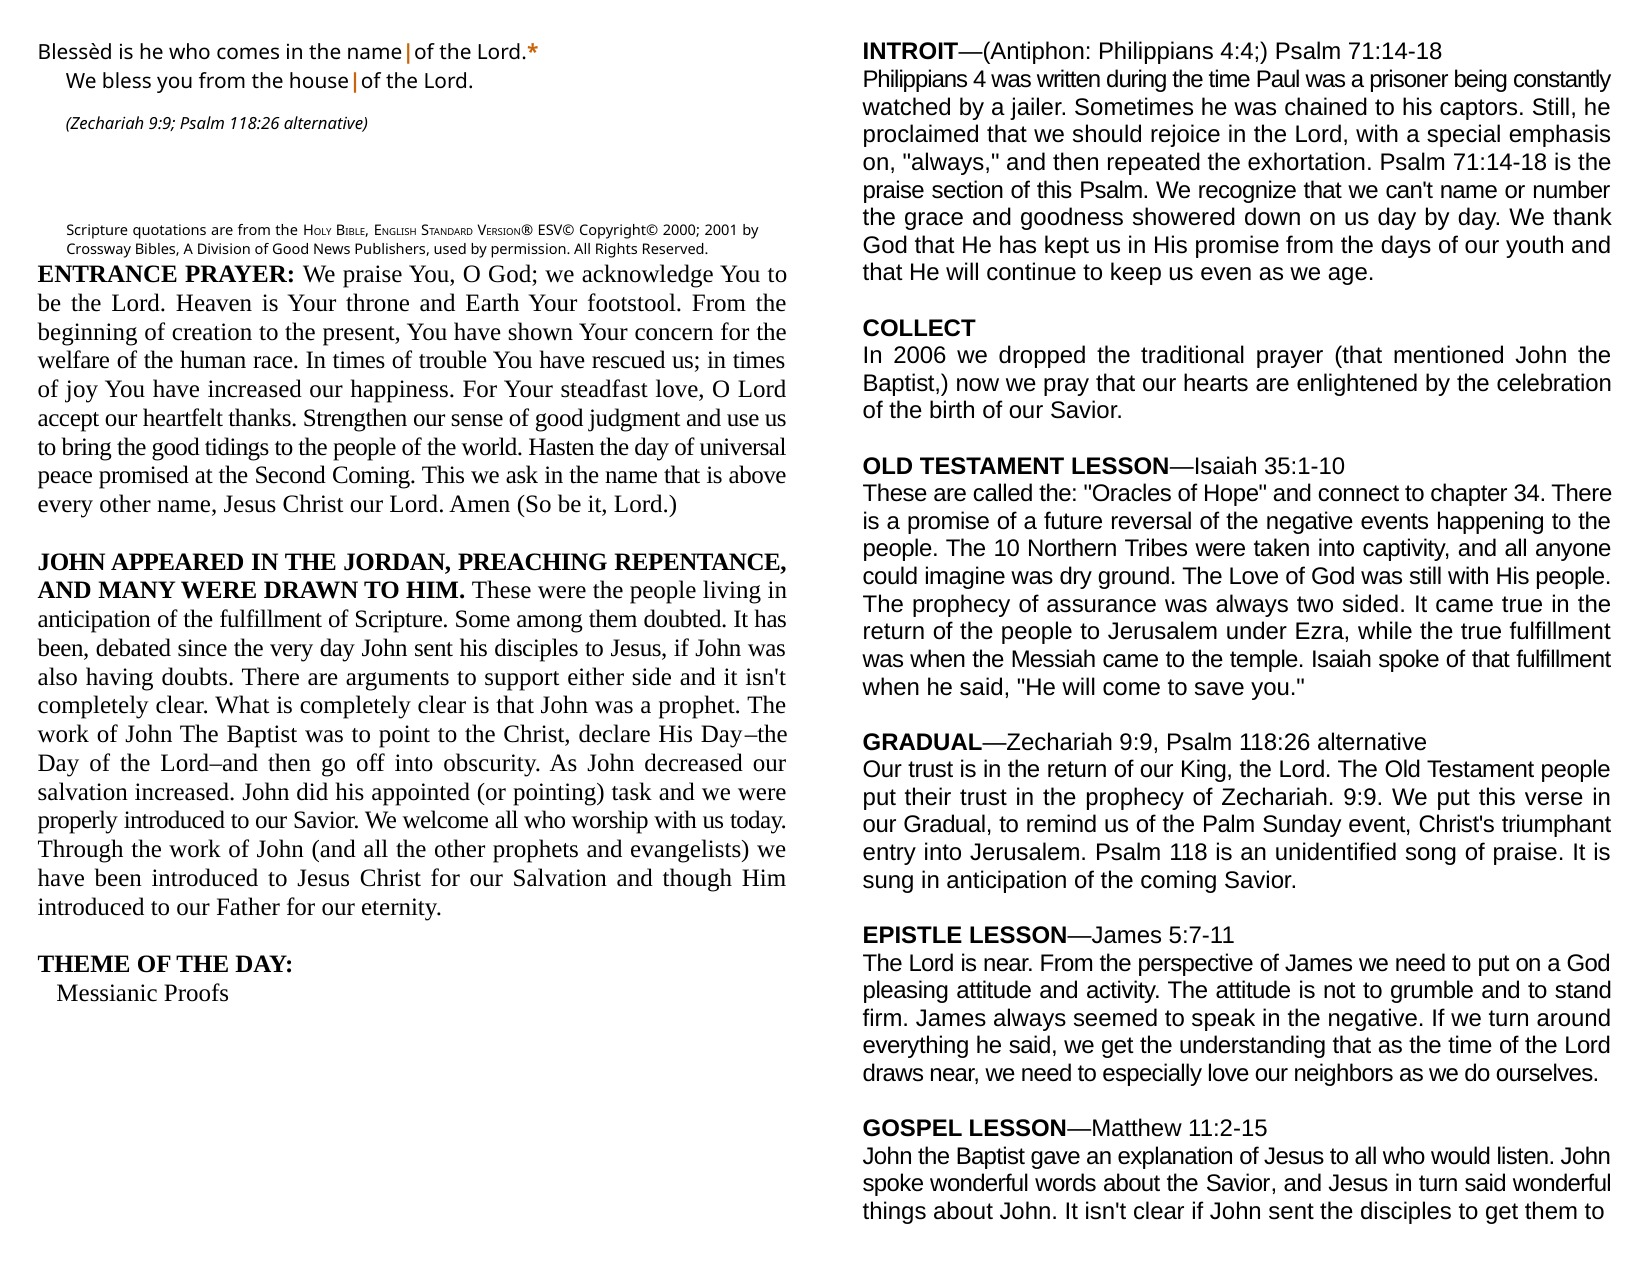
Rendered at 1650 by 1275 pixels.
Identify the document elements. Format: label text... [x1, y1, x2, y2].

text COLLECT [862, 313, 1612, 341]
text The Lord is near. From the perspective of James we need to put on a God pleasing attitude and activity. The attitude is not to grumble and to stand firm. James always seemed to speak in the negative. If we turn around everything he said, we get the understanding that as the time of the Lord draws near, we need to especially love our neighbors as we do ourselves. [862, 948, 1612, 1086]
text John the Baptist gave an explanation of Jesus to all who would listen. John spoke wonderful words about the Savior, and Jesus in turn said wonderful things about John. It isn't clear if John sent the disciples to get them to [862, 1142, 1612, 1224]
text Our trust is in the return of our King, the Lord. The Old Testament people put their trust in the prophecy of Zechariah. 9:9. We put this verse in our Gradual, to remind us of the Palm Sunday event, Christ's triumphant entry into Jerusalem. Psalm 118 is an unidentified song of praise. It is sung in anticipation of the coming Savior. [862, 755, 1612, 893]
text ENTRANCE PRAYER: We praise You, O God; we acknowledge You to be the Lord. Heaven is Your throne and Earth Your footstool. From the beginning of creation to the present, You have shown Your concern for the welfare of the human race. In times of trouble You have rescued us; in times of joy You have increased our happiness. For Your steadfast love, O Lord accept our heartfelt thanks. Strengthen our sense of good judgment and use us to bring the good tidings to the people of the world. Hasten the day of universal peace promised at the Second Coming. This we ask in the name that is above every other name, Jesus Christ our Lord. Amen (So be it, Lord.) [37, 259, 787, 518]
text OLD TESTAMENT LESSON—Isaiah 35:1-10 [862, 452, 1612, 479]
text JOHN APPEARED IN THE JORDAN, PREACHING REPENTANCE, AND MANY WERE DRAWN TO HIM. These were the people living in anticipation of the fulfillment of Scripture. Some among them doubted. It has been, debated since the very day John sent his disciples to Jesus, if John was also having doubts. There are arguments to support either side and it isn't completely clear. What is completely clear is that John was a prophet. The work of John The Baptist was to point to the Christ, declare His Day‒the Day of the Lord‒and then go off into obscurity. As John decreased our salvation increased. John did his appointed (or pointing) task and we were properly introduced to our Savior. We welcome all who worship with us today. Through the work of John (and all the other prophets and evangelists) we have been introduced to Jesus Christ for our Salvation and though Him introduced to our Father for our eternity. [37, 547, 787, 921]
text These are called the: "Oracles of Hope" and connect to chapter 34. There is a promise of a future reversal of the negative events happening to the people. The 10 Northern Tribes were taken into captivity, and all anyone could imagine was dry ground. The Love of God was still with His people. The prophecy of assurance was always two sided. It came true in the return of the people to Jerusalem under Ezra, while the true fulfillment was when the Messiah came to the temple. Isaiah spoke of that fulfillment when he said, "He will come to save you." [862, 479, 1612, 700]
text THEME OF THE DAY: [37, 949, 787, 978]
text Blessèd is he who comes in the name|of the Lord.* [37, 37, 787, 66]
text We bless you from the house|of the Lord. [66, 66, 787, 94]
text Scripture quotations are from the Holy Bible, English Standard Version® ESV© Copyright© 2000; 2001 by Crossway Bibles, A Division of Good News Publishers, used by permission. All Rights Reserved. [66, 219, 759, 259]
text (Zechariah 9:9; Psalm 118:26 alternative) [66, 111, 787, 134]
text EPISTLE LESSON—James 5:7-11 [862, 921, 1612, 948]
text GOSPEL LESSON—Matthew 11:2-15 [862, 1114, 1612, 1142]
text Messianic Proofs [37, 978, 787, 1007]
text GRADUAL—Zechariah 9:9, Psalm 118:26 alternative [862, 728, 1612, 755]
text Philippians 4 was written during the time Paul was a prisoner being constantly watched by a jailer. Sometimes he was chained to his captors. Still, he proclaimed that we should rejoice in the Lord, with a special emphasis on, "always," and then repeated the exhortation. Psalm 71:14-18 is the praise section of this Psalm. We recognize that we can't name or number the grace and goodness showered down on us day by day. We thank God that He has kept us in His promise from the days of our youth and that He will continue to keep us even as we age. [862, 65, 1612, 286]
text INTROIT—(Antiphon: Philippians 4:4;) Psalm 71:14-18 [862, 37, 1612, 65]
text In 2006 we dropped the traditional prayer (that mentioned John the Baptist,) now we pray that our hearts are enlightened by the celebration of the birth of our Savior. [862, 341, 1612, 424]
